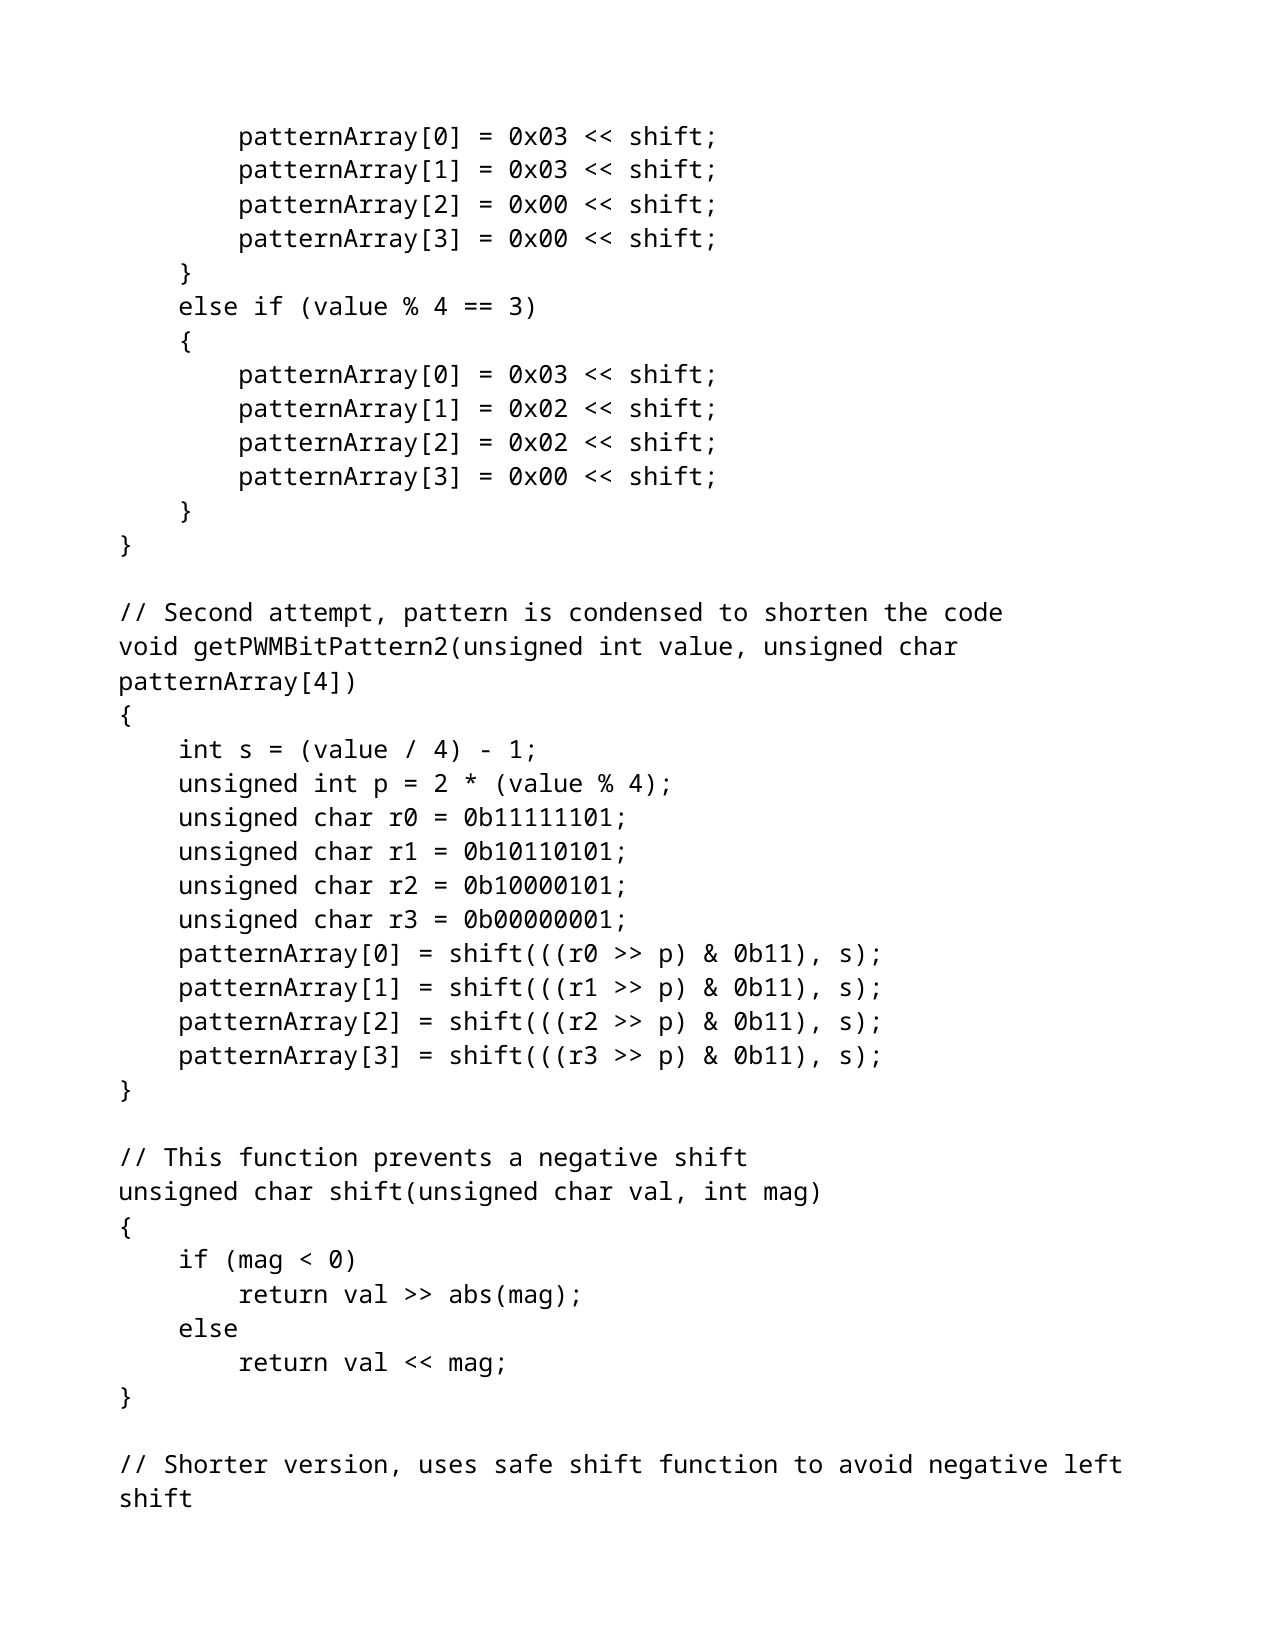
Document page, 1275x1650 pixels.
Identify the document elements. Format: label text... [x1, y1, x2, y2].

text patternArray[2] = 0x02 << shift; [118, 425, 1157, 459]
text } [118, 527, 1157, 561]
text return val >> abs(mag); [118, 1276, 1157, 1310]
text { [118, 1208, 1157, 1242]
text // This function prevents a negative shift [118, 1140, 1157, 1174]
text // Second attempt, pattern is condensed to shorten the code [118, 595, 1157, 629]
text int s = (value / 4) - 1; [118, 731, 1157, 765]
text patternArray[0] = 0x03 << shift; [118, 357, 1157, 391]
text patternArray[3] = 0x00 << shift; [118, 459, 1157, 493]
text else [118, 1310, 1157, 1344]
text } [118, 254, 1157, 288]
text // Shorter version, uses safe shift function to avoid negative left shift [118, 1447, 1157, 1515]
text unsigned int p = 2 * (value % 4); [118, 765, 1157, 799]
text } [118, 493, 1157, 527]
text patternArray[0] = shift(((r0 >> p) & 0b11), s); [118, 936, 1157, 970]
text else if (value % 4 == 3) [118, 288, 1157, 322]
text patternArray[2] = 0x00 << shift; [118, 186, 1157, 220]
text } [118, 1072, 1157, 1106]
text return val << mag; [118, 1344, 1157, 1378]
text } [118, 1378, 1157, 1412]
text unsigned char r3 = 0b00000001; [118, 902, 1157, 936]
text patternArray[3] = shift(((r3 >> p) & 0b11), s); [118, 1038, 1157, 1072]
text patternArray[0] = 0x03 << shift; [118, 118, 1157, 152]
text { [118, 322, 1157, 357]
text patternArray[2] = shift(((r2 >> p) & 0b11), s); [118, 1004, 1157, 1038]
text patternArray[1] = 0x02 << shift; [118, 391, 1157, 425]
text patternArray[1] = 0x03 << shift; [118, 152, 1157, 186]
text patternArray[3] = 0x00 << shift; [118, 220, 1157, 254]
text unsigned char r0 = 0b11111101; [118, 799, 1157, 833]
text unsigned char shift(unsigned char val, int mag) [118, 1174, 1157, 1208]
text unsigned char r2 = 0b10000101; [118, 867, 1157, 902]
text if (mag < 0) [118, 1242, 1157, 1276]
text void getPWMBitPattern2(unsigned int value, unsigned char patternArray[4]) [118, 629, 1157, 697]
text unsigned char r1 = 0b10110101; [118, 833, 1157, 867]
text { [118, 697, 1157, 731]
text patternArray[1] = shift(((r1 >> p) & 0b11), s); [118, 970, 1157, 1004]
